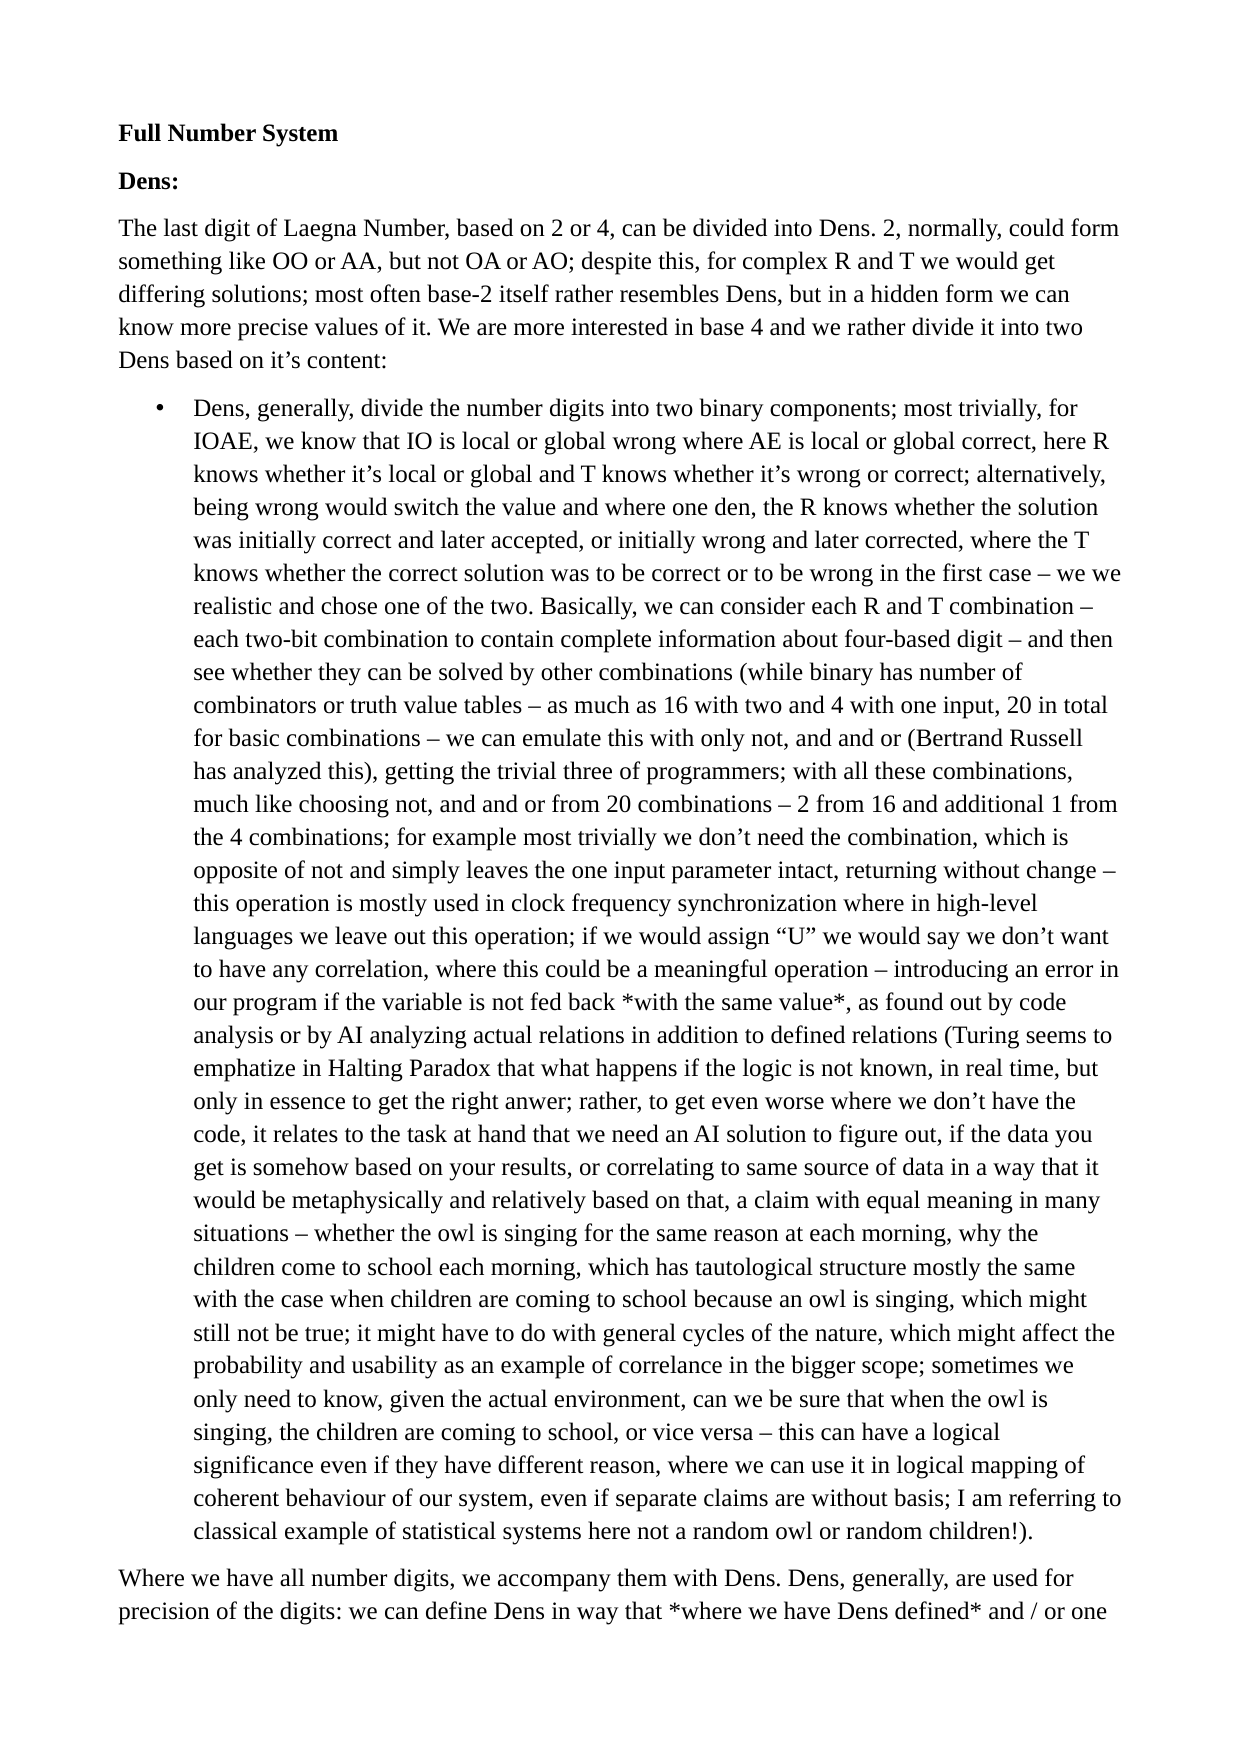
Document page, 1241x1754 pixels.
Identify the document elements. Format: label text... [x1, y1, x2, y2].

text Where we have all number digits, we accompany them with Dens. Dens, generally, are used for precision of the digits: we can define Dens in way that *where we have Dens defined* and / or one [118, 1563, 1122, 1625]
text The last digit of Laegna Number, based on 2 or 4, can be divided into Dens. 2, normally, could form something like OO or AA, but not OA or AO; despite this, for complex R and T we would get differing solutions; most often base-2 itself rather resembles Dens, but in a hidden form we can know more precise values of it. We are more interested in base 4 and we rather divide it into two Dens based on it’s content: [118, 213, 1122, 374]
text Full Number System [118, 118, 1122, 147]
text Dens: [118, 166, 1122, 194]
list Dens, generally, divide the number digits into two binary components; most trivially, for IOAE, we know that IO is local or global wrong where AE is local or global correct, here R knows whether it’s local or global and T knows whether it’s wrong or correct; alternatively, being wrong would switch the value and where one den, the R knows whether the solution was initially correct and later accepted, or initially wrong and later corrected, where the T knows whether the correct solution was to be correct or to be wrong in the first case – we we realistic and chose one of the two. Basically, we can consider each R and T combination – each two-bit combination to contain complete information about four-based digit – and then see whether they can be solved by other combinations (while binary has number of combinators or truth value tables – as much as 16 with two and 4 with one input, 20 in total for basic combinations – we can emulate this with only not, and and or (Bertrand Russell has analyzed this), getting the trivial three of programmers; with all these combinations, much like choosing not, and and or from 20 combinations – 2 from 16 and additional 1 from the 4 combinations; for example most trivially we don’t need the combination, which is opposite of not and simply leaves the one input parameter intact, returning without change – this operation is mostly used in clock frequency synchronization where in high-level languages we leave out this operation; if we would assign “U” we would say we don’t want to have any correlation, where this could be a meaningful operation – introducing an error in our program if the variable is not fed back *with the same value*, as found out by code analysis or by AI analyzing actual relations in addition to defined relations (Turing seems to emphatize in Halting Paradox that what happens if the logic is not known, in real time, but only in essence to get the right anwer; rather, to get even worse where we don’t have the code, it relates to the task at hand that we need an AI solution to figure out, if the data you get is somehow based on your results, or correlating to same source of data in a way that it would be metaphysically and relatively based on that, a claim with equal meaning in many situations – whether the owl is singing for the same reason at each morning, why the children come to school each morning, which has tautological structure mostly the same with the case when children are coming to school because an owl is singing, which might still not be true; it might have to do with general cycles of the nature, which might affect the probability and usability as an example of correlance in the bigger scope; sometimes we only need to know, given the actual environment, can we be sure that when the owl is singing, the children are coming to school, or vice versa – this can have a logical significance even if they have different reason, where we can use it in logical mapping of coherent behaviour of our system, even if separate claims are without basis; I am referring to classical example of statistical systems here not a random owl or random children!). [156, 393, 1122, 1544]
